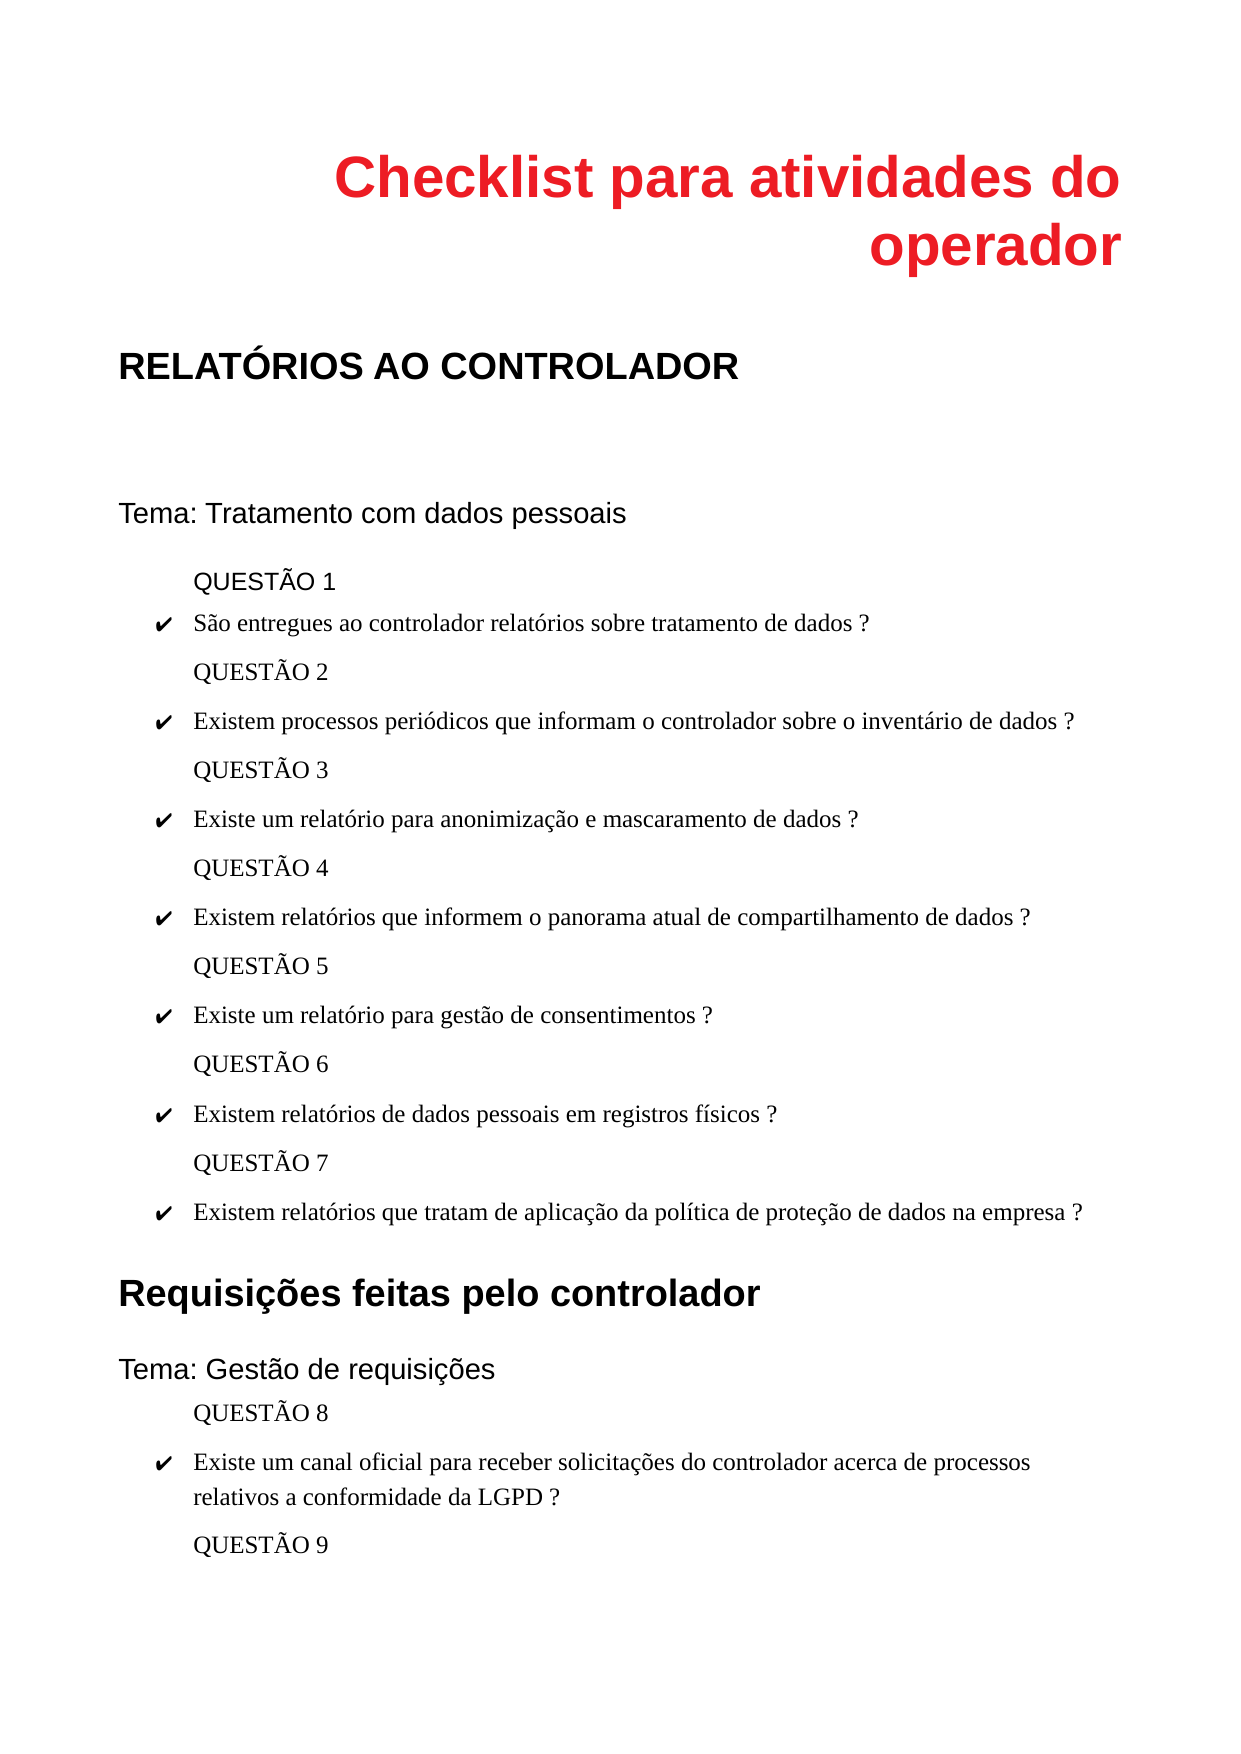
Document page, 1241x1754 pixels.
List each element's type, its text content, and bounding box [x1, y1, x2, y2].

list QUESTÃO 4 [156, 853, 1122, 882]
subtitle QUESTÃO 1 [156, 567, 1122, 596]
subtitle Tema: Gestão de requisições [118, 1352, 1122, 1386]
title Checklist para atividades do operador [118, 143, 1122, 277]
list QUESTÃO 2 [156, 657, 1122, 686]
subtitle Requisições feitas pelo controlador [118, 1271, 1122, 1314]
list Existem relatórios de dados pessoais em registros físicos ? [156, 1099, 1122, 1127]
list São entregues ao controlador relatórios sobre tratamento de dados ? [156, 608, 1122, 637]
list Existe um relatório para anonimização e mascaramento de dados ? [156, 804, 1122, 833]
list QUESTÃO 3 [156, 755, 1122, 784]
subtitle Tema: Tratamento com dados pessoais [118, 496, 1122, 529]
list Existem relatórios que tratam de aplicação da política de proteção de dados na empresa ? [156, 1197, 1122, 1226]
list Existem processos periódicos que informam o controlador sobre o inventário de dados ? [156, 706, 1122, 735]
list QUESTÃO 6 [156, 1049, 1122, 1078]
list QUESTÃO 9 [156, 1531, 1122, 1559]
list QUESTÃO 5 [156, 951, 1122, 980]
list Existem relatórios que informem o panorama atual de compartilhamento de dados ? [156, 902, 1122, 931]
list QUESTÃO 8 [156, 1398, 1122, 1427]
list QUESTÃO 7 [156, 1148, 1122, 1176]
list Existe um relatório para gestão de consentimentos ? [156, 1001, 1122, 1029]
subtitle RELATÓRIOS AO CONTROLADOR [118, 343, 1122, 387]
list Existe um canal oficial para receber solicitações do controlador acerca de processos relativos a conformidade da LGPD ? [156, 1447, 1122, 1510]
